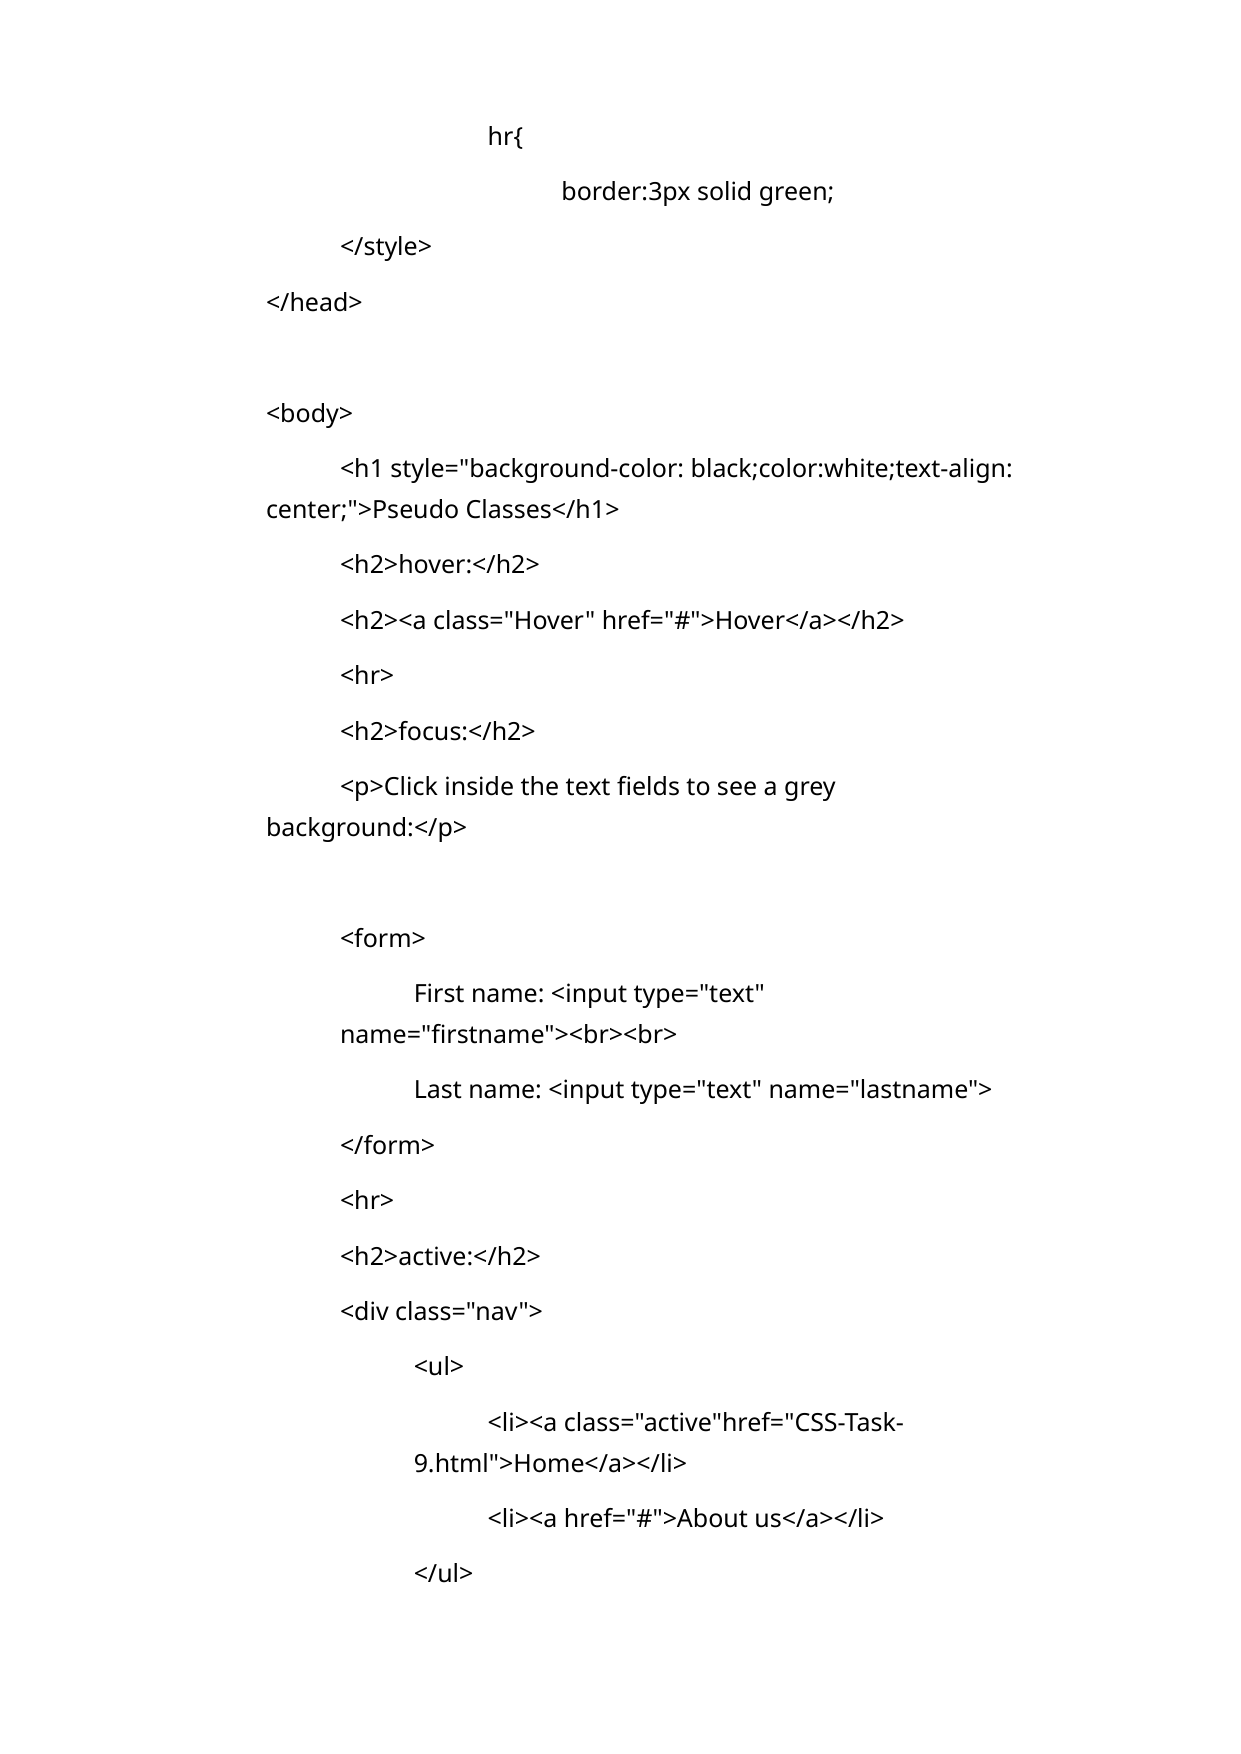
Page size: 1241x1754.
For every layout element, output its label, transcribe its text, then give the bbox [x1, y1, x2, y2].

text <h2><a class="Hover" href="#">Hover</a></h2> [118, 602, 1122, 636]
text border:3px solid green; [118, 173, 1122, 208]
text <h2>active:</h2> [118, 1238, 1122, 1272]
text <h1 style="background-color: black;color:white;text-align: center;">Pseudo Classes</h1> [118, 451, 1122, 526]
text <div class="nav"> [118, 1293, 1122, 1328]
text <ul> [118, 1349, 1122, 1383]
text <hr> [118, 1183, 1122, 1217]
text <h2>focus:</h2> [118, 713, 1122, 747]
text </head> [118, 284, 1122, 318]
text </form> [118, 1127, 1122, 1161]
text First name: <input type="text" name="firstname"><br><br> [118, 976, 1122, 1051]
text <li><a class="active"href="CSS-Task- 9.html">Home</a></li> [118, 1404, 1122, 1479]
text Last name: <input type="text" name="lastname"> [118, 1072, 1122, 1106]
text <form> [118, 920, 1122, 954]
text <body> [118, 395, 1122, 429]
text </style> [118, 229, 1122, 263]
text <li><a href="#">About us</a></li> [118, 1501, 1122, 1535]
text <p>Click inside the text fields to see a grey background:</p> [118, 768, 1122, 843]
text hr{ [118, 118, 1122, 152]
text </ul> [118, 1556, 1122, 1590]
text <h2>hover:</h2> [118, 547, 1122, 581]
text <hr> [118, 658, 1122, 692]
